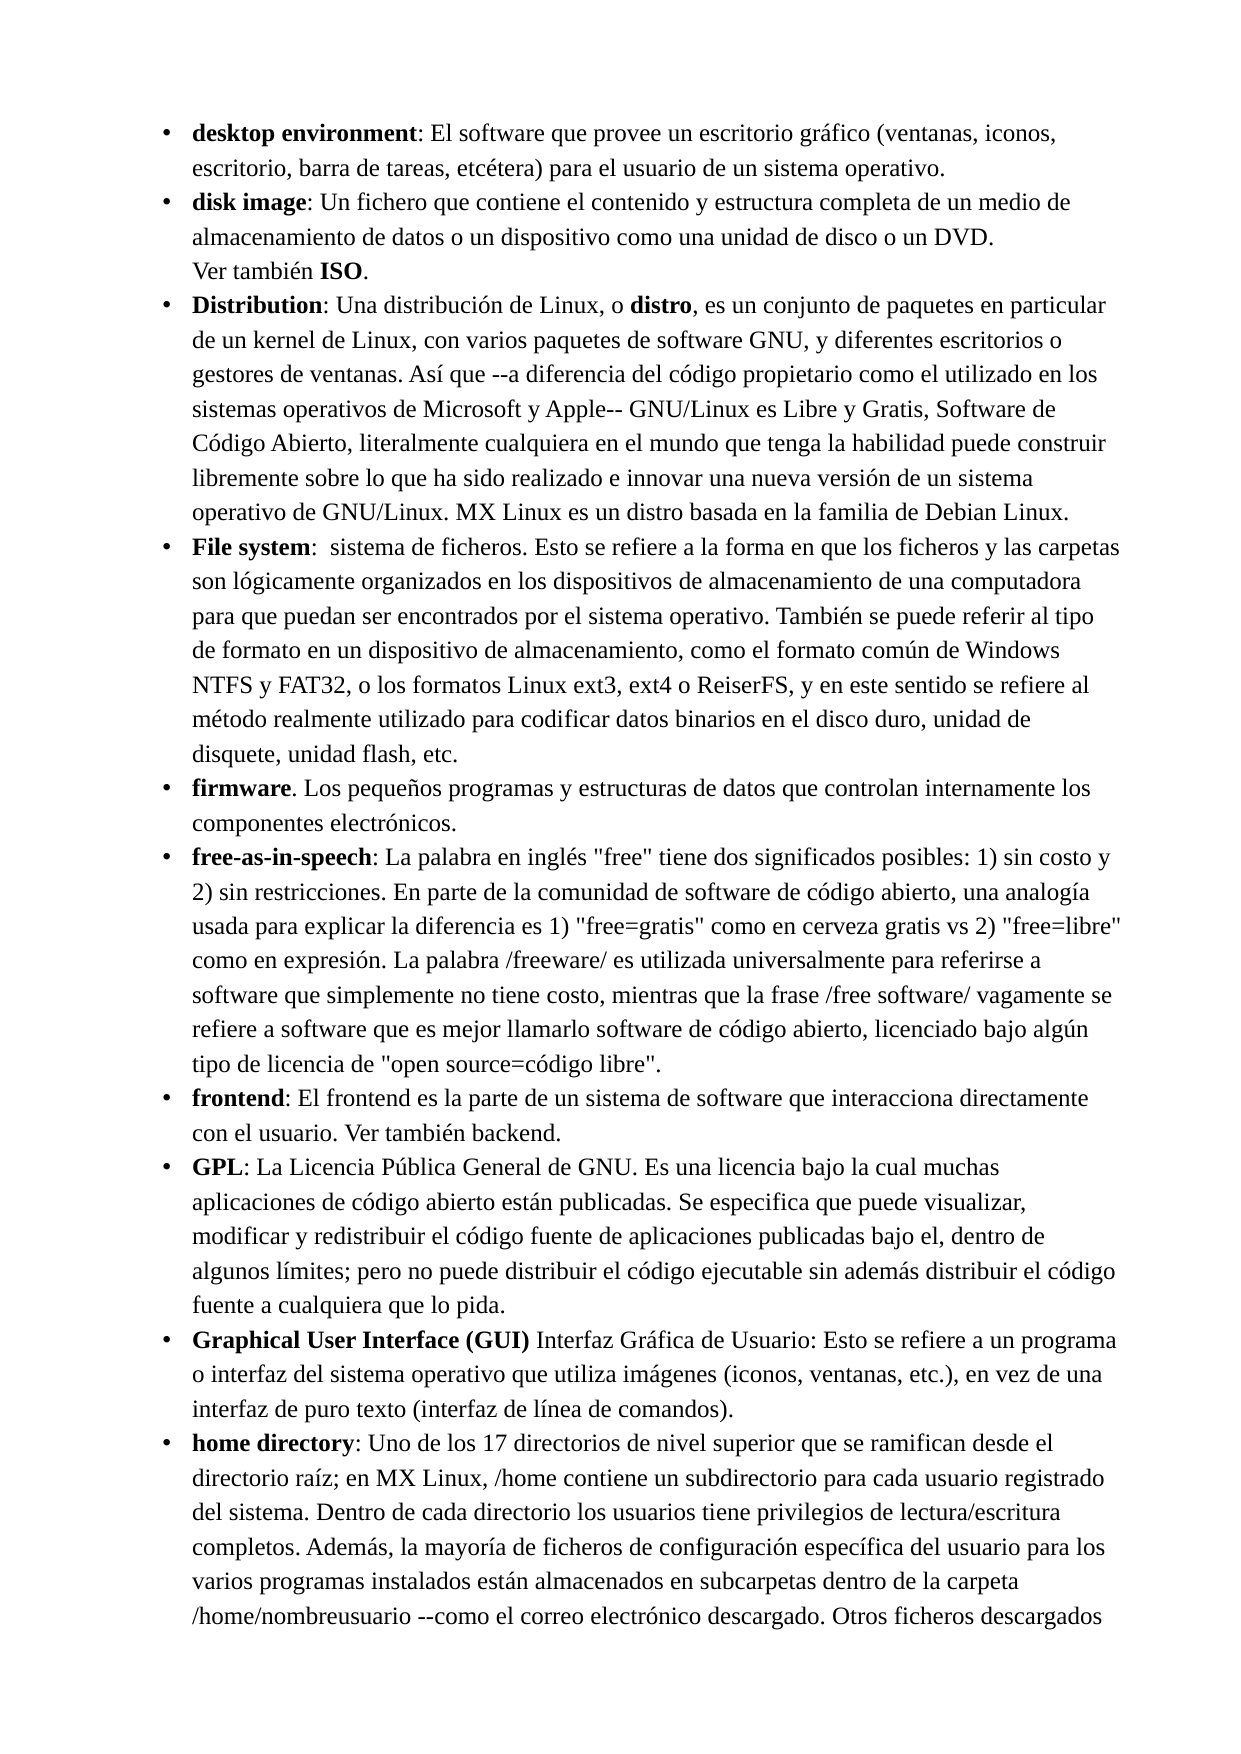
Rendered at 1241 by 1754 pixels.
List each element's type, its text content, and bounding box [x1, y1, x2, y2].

list Graphical User Interface (GUI) Interfaz Gráfica de Usuario: Esto se refiere a un programa o interfaz del sistema operativo que utiliza imágenes (iconos, ventanas, etc.), en vez de una interfaz de puro texto (interfaz de línea de comandos). [162, 1325, 1122, 1423]
list disk image: Un fichero que contiene el contenido y estructura completa de un medio de almacenamiento de datos o un dispositivo como una unidad de disco o un DVD. Ver también ISO. [162, 187, 1122, 285]
list GPL: La Licencia Pública General de GNU. Es una licencia bajo la cual muchas aplicaciones de código abierto están publicadas. Se especifica que puede visualizar, modificar y redistribuir el código fuente de aplicaciones publicadas bajo el, dentro de algunos límites; pero no puede distribuir el código ejecutable sin además distribuir el código fuente a cualquiera que lo pida. [162, 1152, 1122, 1319]
list Distribution: Una distribución de Linux, o distro, es un conjunto de paquetes en particular de un kernel de Linux, con varios paquetes de software GNU, y diferentes escritorios o gestores de ventanas. Así que --a diferencia del código propietario como el utilizado en los sistemas operativos de Microsoft y Apple-- GNU/Linux es Libre y Gratis, Software de Código Abierto, literalmente cualquiera en el mundo que tenga la habilidad puede construir libremente sobre lo que ha sido realizado e innovar una nueva versión de un sistema operativo de GNU/Linux. MX Linux es un distro basada en la familia de Debian Linux. [162, 291, 1122, 526]
list free-as-in-speech: La palabra en inglés "free" tiene dos significados posibles: 1) sin costo y 2) sin restricciones. En parte de la comunidad de software de código abierto, una analogía usada para explicar la diferencia es 1) "free=gratis" como en cerveza gratis vs 2) "free=libre" como en expresión. La palabra /freeware/ es utilizada universalmente para referirse a software que simplemente no tiene costo, mientras que la frase /free software/ vagamente se refiere a software que es mejor llamarlo software de código abierto, licenciado bajo algún tipo de licencia de "open source=código libre". [162, 842, 1122, 1078]
list firmware. Los pequeños programas y estructuras de datos que controlan internamente los componentes electrónicos. [162, 773, 1122, 836]
list home directory: Uno de los 17 directorios de nivel superior que se ramifican desde el directorio raíz; en MX Linux, /home contiene un subdirectorio para cada usuario registrado del sistema. Dentro de cada directorio los usuarios tiene privilegios de lectura/escritura completos. Además, la mayoría de ficheros de configuración específica del usuario para los varios programas instalados están almacenados en subcarpetas dentro de la carpeta /home/nombreusuario --como el correo electrónico descargado. Otros ficheros descargados [162, 1428, 1122, 1629]
list desktop environment: El software que provee un escritorio gráfico (ventanas, iconos, escritorio, barra de tareas, etcétera) para el usuario de un sistema operativo. [162, 118, 1122, 181]
list File system: sistema de ficheros. Esto se refiere a la forma en que los ficheros y las carpetas son lógicamente organizados en los dispositivos de almacenamiento de una computadora para que puedan ser encontrados por el sistema operativo. También se puede referir al tipo de formato en un dispositivo de almacenamiento, como el formato común de Windows NTFS y FAT32, o los formatos Linux ext3, ext4 o ReiserFS, y en este sentido se refiere al método realmente utilizado para codificar datos binarios en el disco duro, unidad de disquete, unidad flash, etc. [162, 532, 1122, 767]
list frontend: El frontend es la parte de un sistema de software que interacciona directamente con el usuario. Ver también backend. [162, 1083, 1122, 1147]
